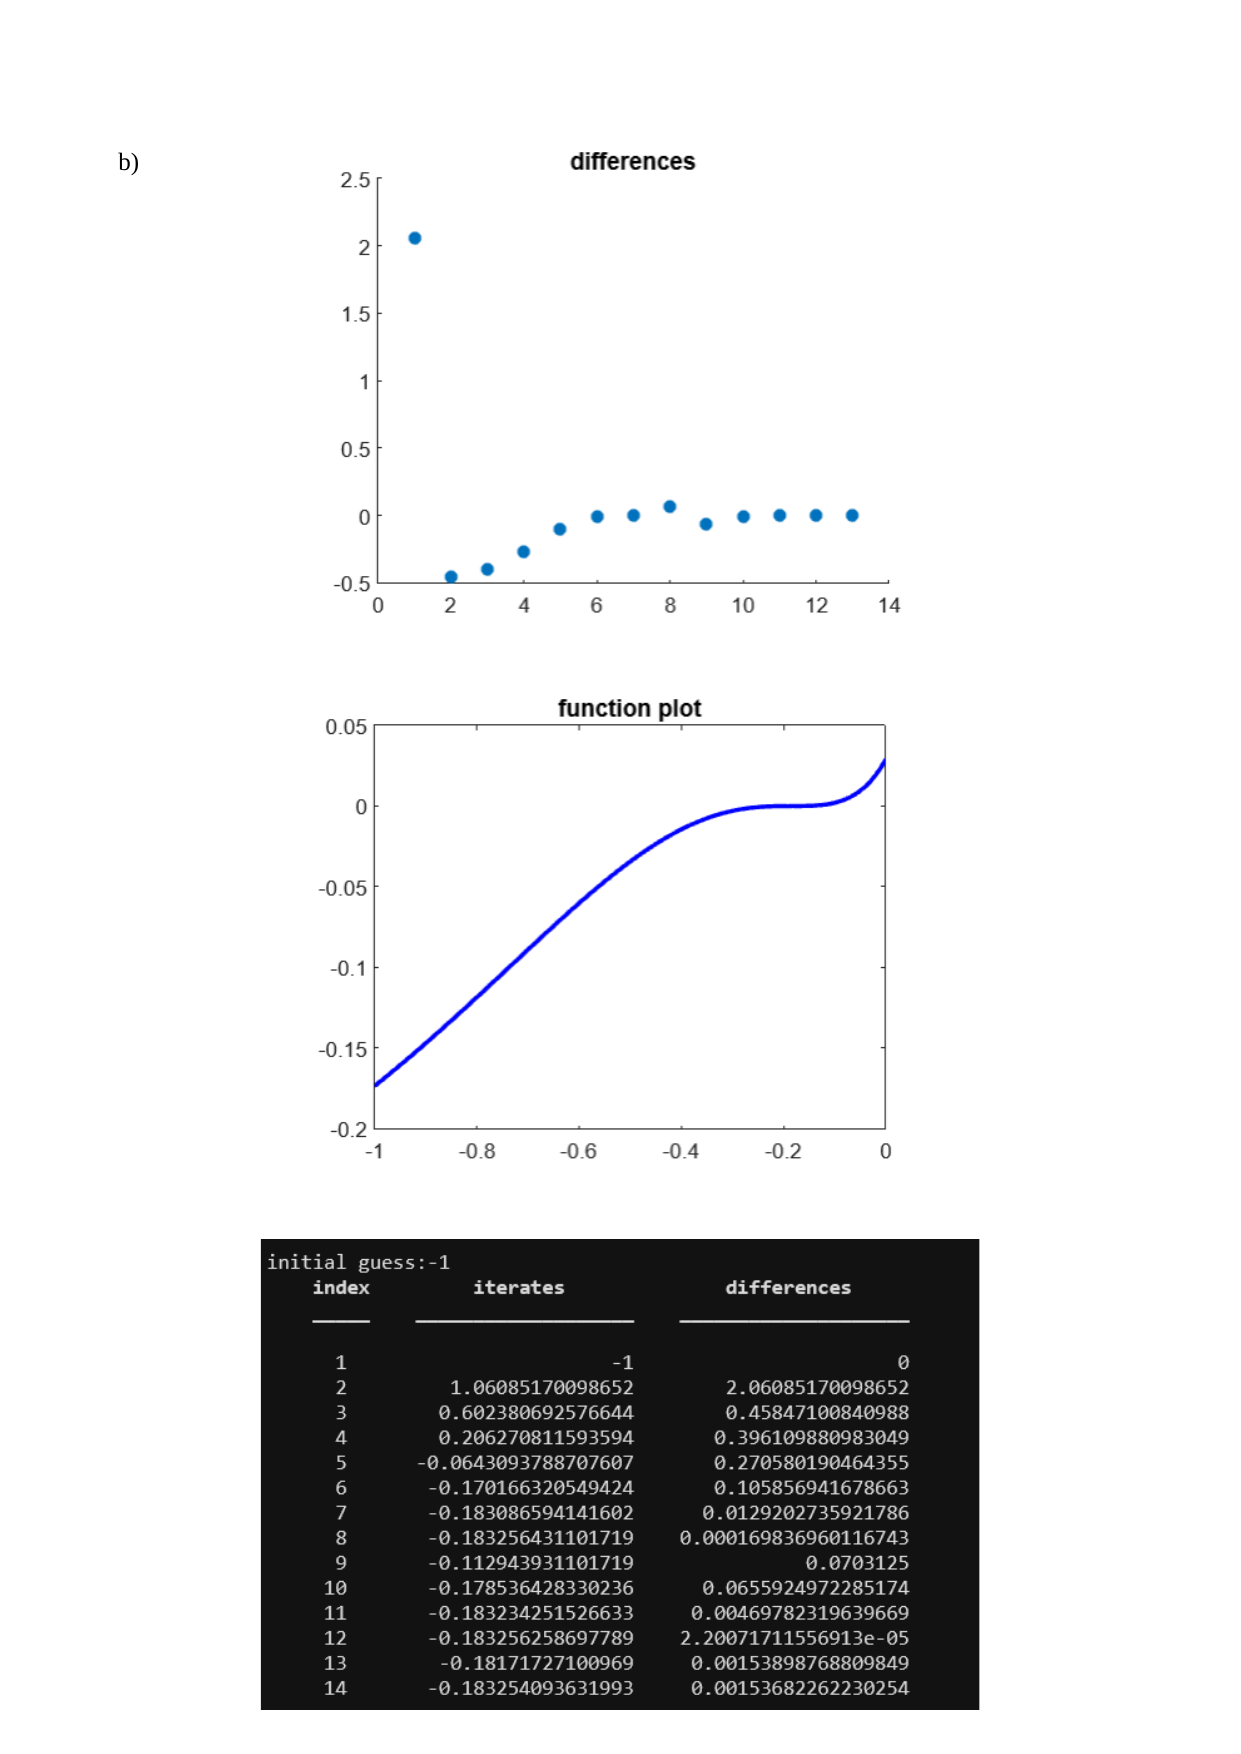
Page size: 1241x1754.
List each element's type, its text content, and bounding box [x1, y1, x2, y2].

picture [307, 146, 933, 629]
text [933, 147, 1122, 176]
text b) [118, 147, 307, 176]
picture [305, 693, 936, 1181]
picture [260, 1239, 980, 1710]
